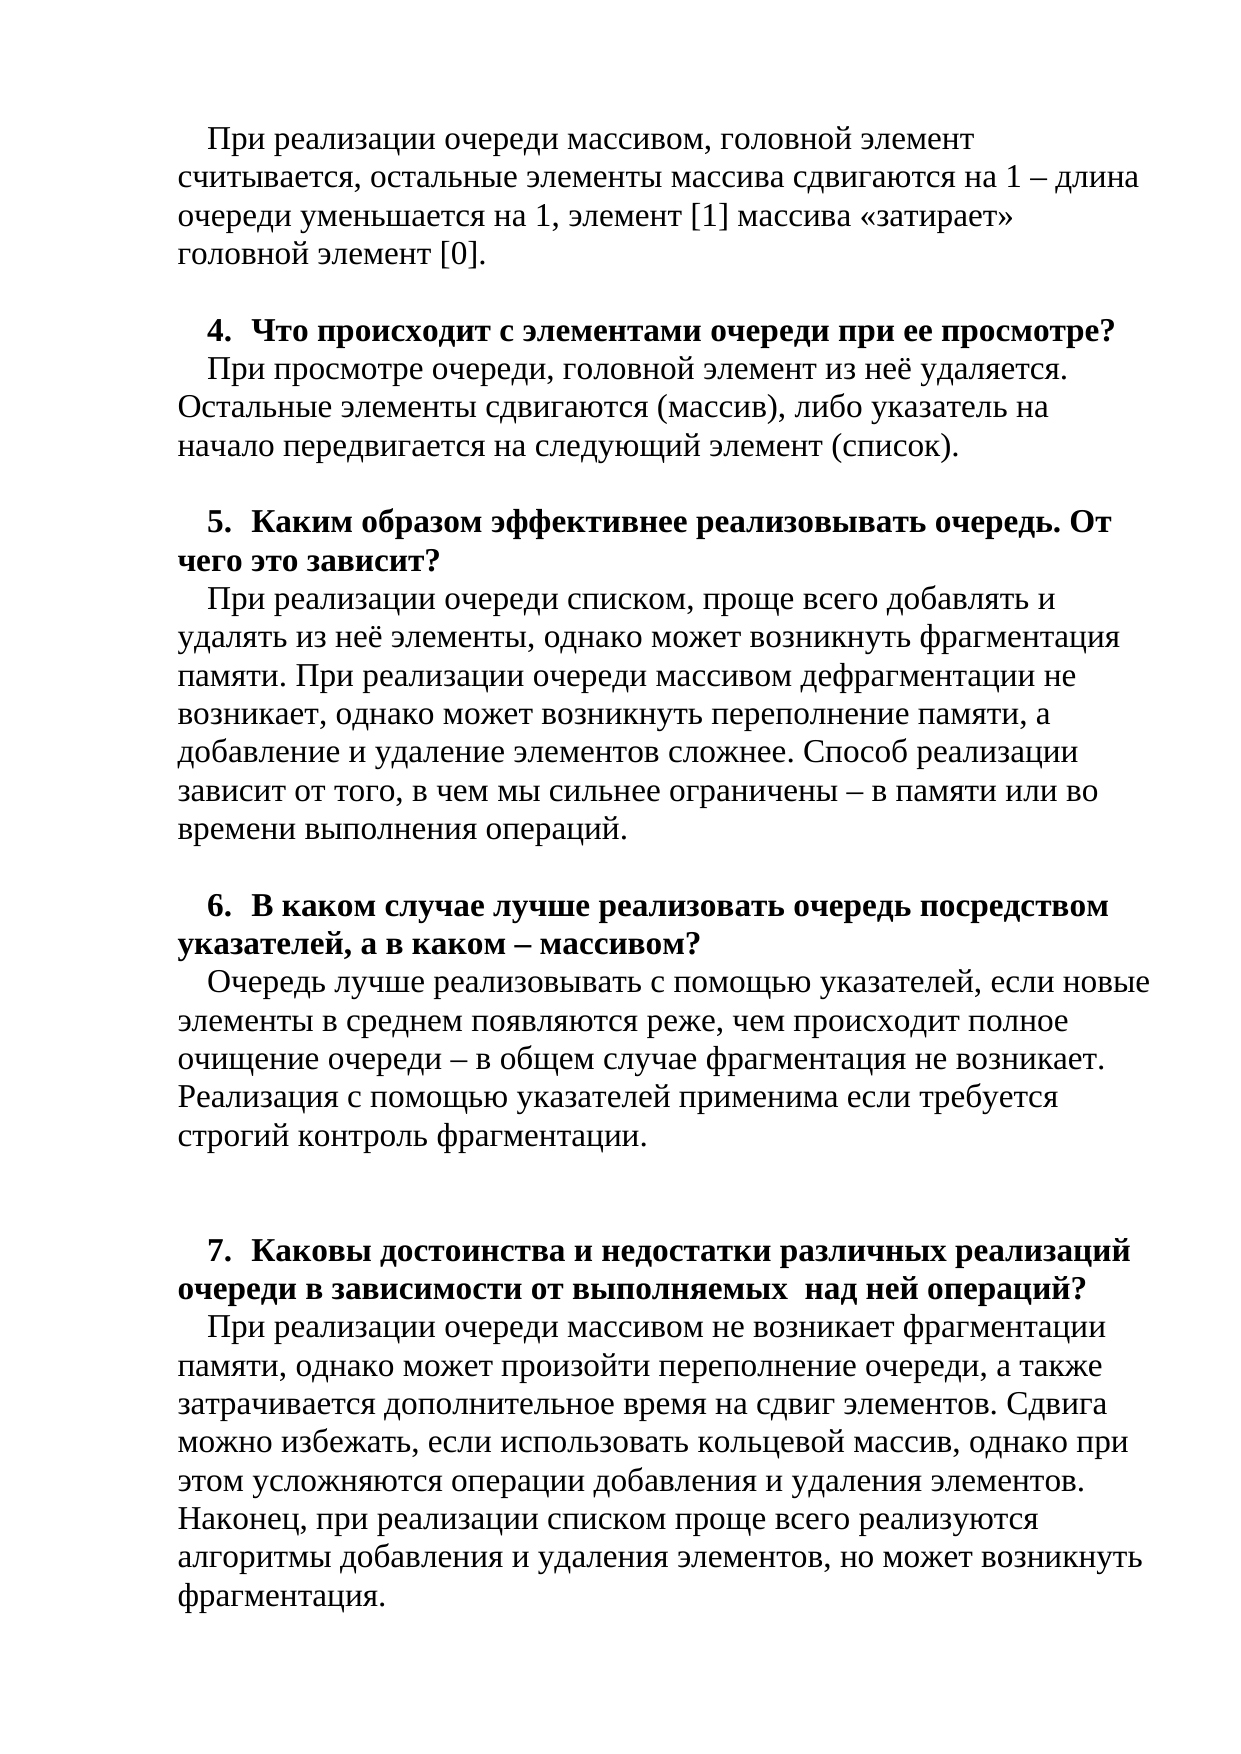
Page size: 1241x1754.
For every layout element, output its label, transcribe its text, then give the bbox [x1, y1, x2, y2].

text 5. Каким образом эффективнее реализовывать очередь. От чего это зависит? [177, 501, 1152, 578]
text При реализации очереди массивом не возникает фрагментации памяти, однако может произойти переполнение очереди, а также затрачивается дополнительное время на сдвиг элементов. Сдвига можно избежать, если использовать кольцевой массив, однако при этом усложняются операции добавления и удаления элементов. Наконец, при реализации списком проще всего реализуются алгоритмы добавления и удаления элементов, но может возникнуть фрагментация. [177, 1306, 1152, 1613]
text 4. Что происходит с элементами очереди при ее просмотре? [177, 310, 1152, 348]
text 7. Каковы достоинства и недостатки различных реализаций очереди в зависимости от выполняемых над ней операций? [177, 1230, 1152, 1306]
text При реализации очереди массивом, головной элемент считывается, остальные элементы массива сдвигаются на 1 – длина очереди уменьшается на 1, элемент [1] массива «затирает» головной элемент [0]. [177, 118, 1152, 271]
text При просмотре очереди, головной элемент из неё удаляется. Остальные элементы сдвигаются (массив), либо указатель на начало передвигается на следующий элемент (список). [177, 348, 1152, 463]
text Очередь лучше реализовывать с помощью указателей, если новые элементы в среднем появляются реже, чем происходит полное очищение очереди – в общем случае фрагментация не возникает. Реализация с помощью указателей применима если требуется строгий контроль фрагментации. [177, 961, 1152, 1153]
text 6. В каком случае лучше реализовать очередь посредством указателей, а в каком – массивом? [177, 885, 1152, 961]
text При реализации очереди списком, проще всего добавлять и удалять из неё элементы, однако может возникнуть фрагментация памяти. При реализации очереди массивом дефрагментации не возникает, однако может возникнуть переполнение памяти, а добавление и удаление элементов сложнее. Способ реализации зависит от того, в чем мы сильнее ограничены – в памяти или во времени выполнения операций. [177, 578, 1152, 846]
